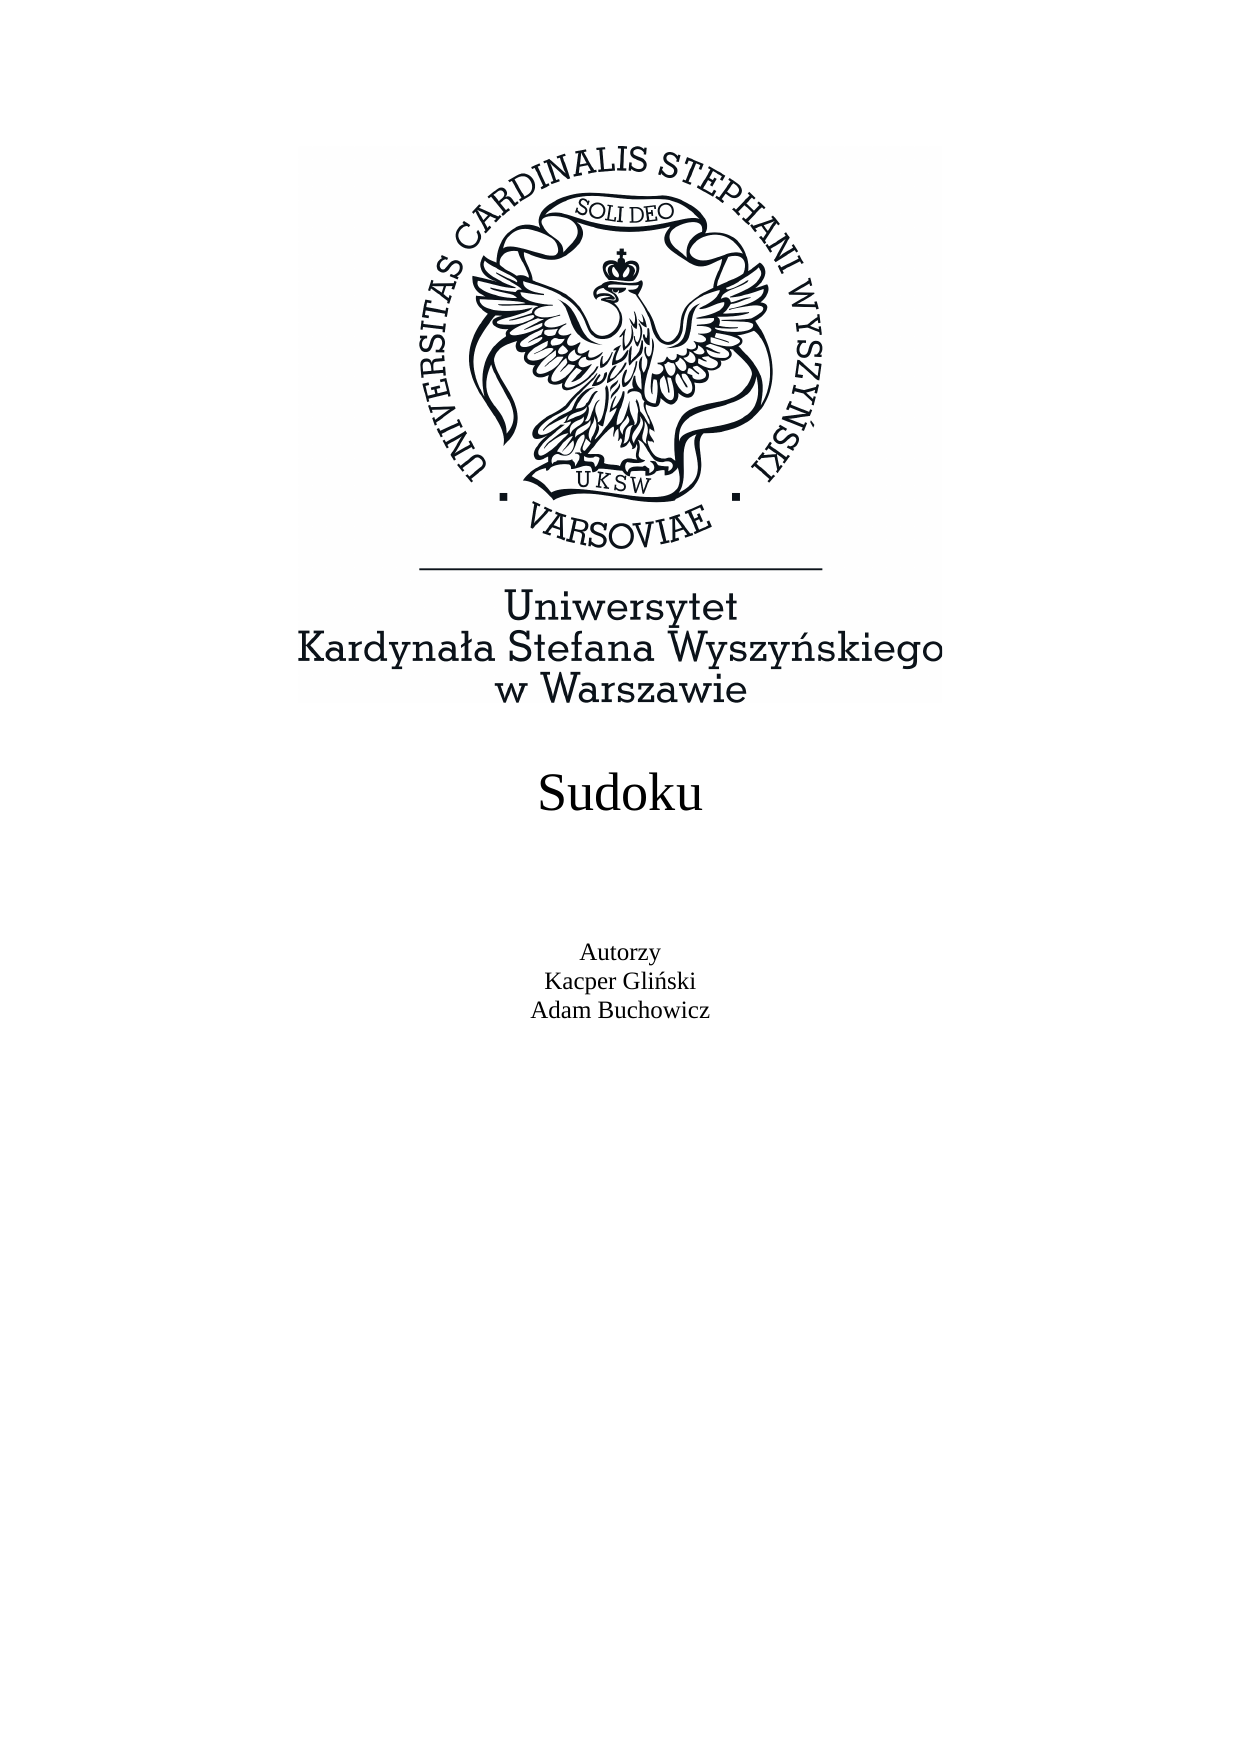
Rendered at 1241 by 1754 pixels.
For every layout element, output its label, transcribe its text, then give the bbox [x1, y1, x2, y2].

text Autorzy [118, 937, 1122, 966]
text Adam Buchowicz [118, 995, 1122, 1024]
text Kacper Gliński [118, 966, 1122, 995]
text Sudoku [118, 760, 1122, 822]
picture [298, 146, 943, 703]
